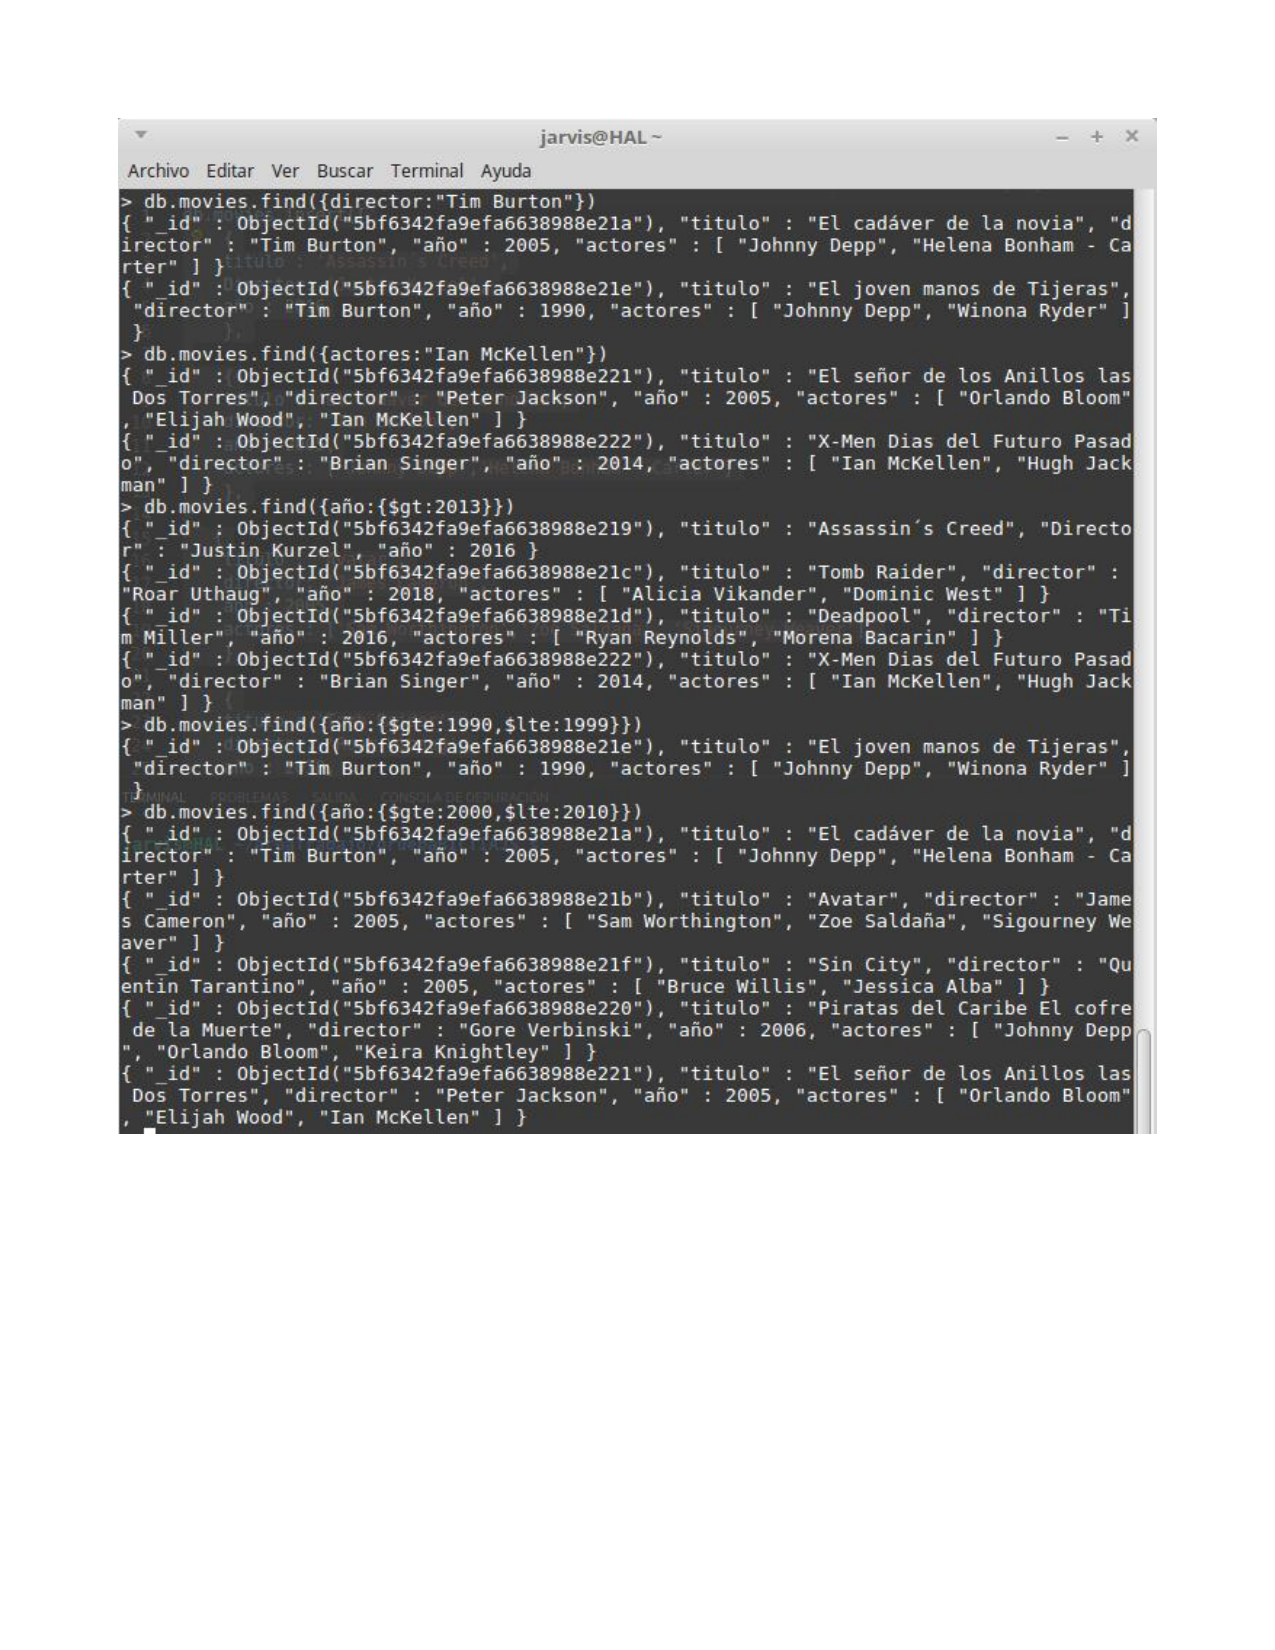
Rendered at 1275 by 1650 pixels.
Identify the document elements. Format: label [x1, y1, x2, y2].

picture [118, 118, 1157, 1134]
